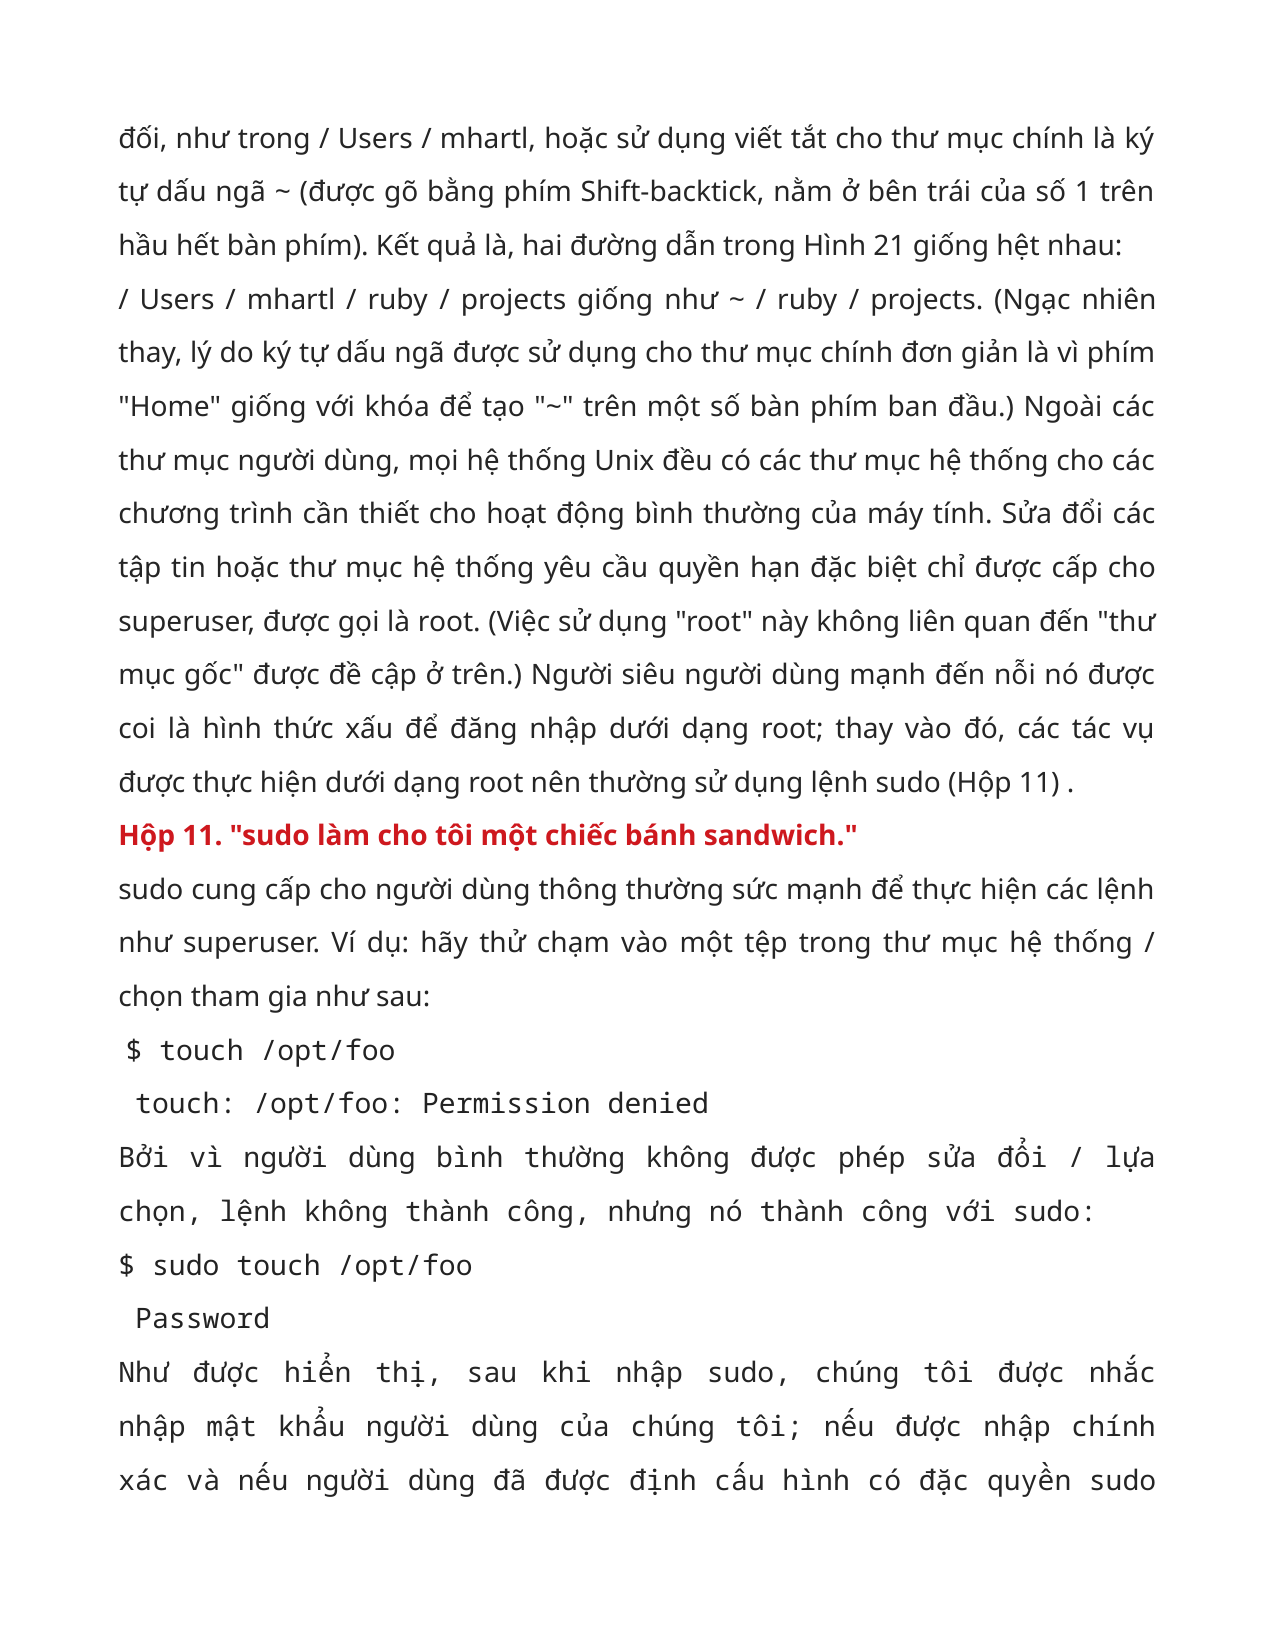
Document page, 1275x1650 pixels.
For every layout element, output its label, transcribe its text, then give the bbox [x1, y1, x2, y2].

text touch: /opt/foo: Permission denied [118, 1084, 1157, 1122]
text $ sudo touch /opt/foo [118, 1245, 1157, 1283]
text Bởi vì người dùng bình thường không được phép sửa đổi / lựa chọn, lệnh không thành công, nhưng nó thành công với sudo: [118, 1138, 1157, 1230]
text sudo cung cấp cho người dùng thông thường sức mạnh để thực hiện các lệnh như superuser. Ví dụ: hãy thử chạm vào một tệp trong thư mục hệ thống / chọn tham gia như sau: [118, 869, 1157, 1015]
text đối, như trong / Users / mhartl, hoặc sử dụng viết tắt cho thư mục chính là ký tự dấu ngã ~ (được gõ bằng phím Shift-backtick, nằm ở bên trái của số 1 trên hầu hết bàn phím). Kết quả là, hai đường dẫn trong Hình 21 giống hệt nhau: [118, 118, 1157, 264]
text $ touch /opt/foo [118, 1030, 1157, 1068]
text Như được hiển thị, sau khi nhập sudo, chúng tôi được nhắc nhập mật khẩu người dùng của chúng tôi; nếu được nhập chính xác và nếu người dùng đã được định cấu hình có đặc quyền sudo [118, 1353, 1157, 1498]
text Hộp 11. "sudo làm cho tôi một chiếc bánh sandwich." [118, 816, 1157, 854]
text Password [118, 1299, 1157, 1337]
text / Users / mhartl / ruby ​​/ projects giống như ~ / ruby ​​/ projects. (Ngạc nhiên thay, lý do ký tự dấu ngã được sử dụng cho thư mục chính đơn giản là vì phím "Home" giống với khóa để tạo "~" trên một số bàn phím ban đầu.) Ngoài các thư mục người dùng, mọi hệ thống Unix đều có các thư mục hệ thống cho các chương trình cần thiết cho hoạt động bình thường của máy tính. Sửa đổi các tập tin hoặc thư mục hệ thống yêu cầu quyền hạn đặc biệt chỉ được cấp cho superuser, được gọi là root. (Việc sử dụng "root" này không liên quan đến "thư mục gốc" được đề cập ở trên.) Người siêu người dùng mạnh đến nỗi nó được coi là hình thức xấu để đăng nhập dưới dạng root; thay vào đó, các tác vụ được thực hiện dưới dạng root nên thường sử dụng lệnh sudo (Hộp 11) . [118, 279, 1157, 800]
